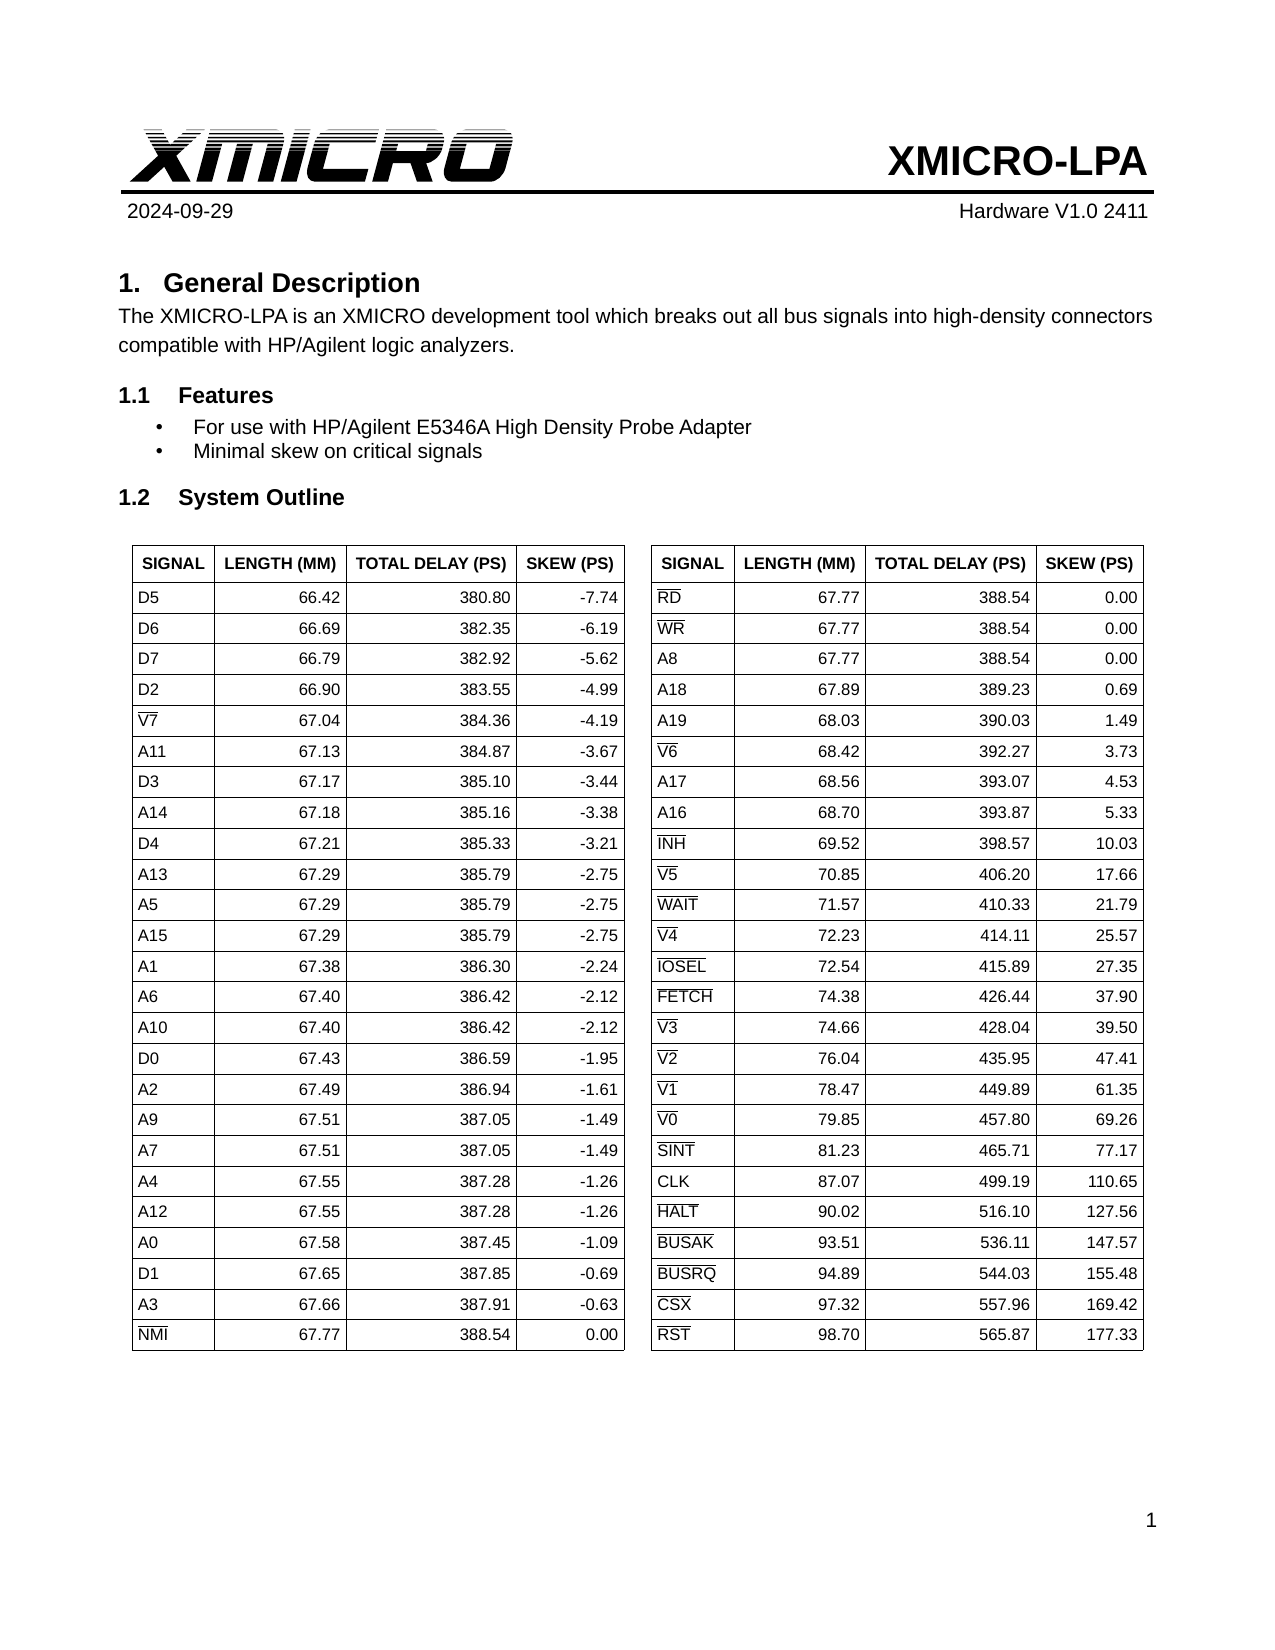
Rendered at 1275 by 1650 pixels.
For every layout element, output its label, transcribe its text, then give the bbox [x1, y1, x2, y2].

table_cell 67.29 [215, 921, 346, 951]
table_cell 426.44 [866, 982, 1036, 1012]
table_cell 0.00 [517, 1320, 624, 1350]
table_cell 4.53 [1037, 767, 1143, 797]
table_cell -2.75 [517, 890, 624, 920]
table_cell A11 [133, 737, 214, 766]
table_cell 386.30 [347, 952, 516, 981]
table_cell -3.38 [517, 798, 624, 828]
table_cell 393.87 [866, 798, 1036, 828]
table_cell 68.42 [735, 737, 865, 766]
table_header [118, 516, 637, 1380]
table_cell 382.35 [347, 614, 516, 643]
table_cell 94.89 [735, 1259, 865, 1289]
table_cell -6.19 [517, 614, 624, 643]
table_header Length (mm) [735, 546, 865, 582]
table_cell 90.02 [735, 1197, 865, 1227]
table_cell 17.66 [1037, 860, 1143, 889]
table_cell D3 [133, 767, 214, 797]
table_cell 3.73 [1037, 737, 1143, 766]
table_cell 47.41 [1037, 1044, 1143, 1073]
table_cell 5.33 [1037, 798, 1143, 828]
table_cell 67.04 [215, 706, 346, 736]
table_cell 516.10 [866, 1197, 1036, 1227]
table_cell 389.23 [866, 675, 1036, 705]
table_cell V5 [652, 860, 734, 889]
table_cell D6 [133, 614, 214, 643]
subtitle Features [118, 382, 1157, 409]
table_cell 61.35 [1037, 1075, 1143, 1104]
table_cell V3 [652, 1013, 734, 1043]
table_cell -1.61 [517, 1075, 624, 1104]
table_cell 147.57 [1037, 1228, 1143, 1258]
table_cell HALT [652, 1197, 734, 1227]
table_cell 66.42 [215, 583, 346, 613]
table_cell 387.91 [347, 1290, 516, 1319]
table_cell 127.56 [1037, 1197, 1143, 1227]
table_cell CLK [652, 1167, 734, 1196]
table_header Signal [133, 546, 214, 582]
table_cell 67.51 [215, 1136, 346, 1166]
table_cell 67.49 [215, 1075, 346, 1104]
table_cell A8 [652, 644, 734, 674]
table_cell 67.77 [735, 614, 865, 643]
table_cell 39.50 [1037, 1013, 1143, 1043]
table_cell 398.57 [866, 829, 1036, 858]
table_cell A16 [652, 798, 734, 828]
table_cell A2 [133, 1075, 214, 1104]
table_cell A4 [133, 1167, 214, 1196]
table_cell 110.65 [1037, 1167, 1143, 1196]
table_cell 70.85 [735, 860, 865, 889]
table_cell 169.42 [1037, 1290, 1143, 1319]
table_cell NMI [133, 1320, 214, 1350]
table_cell 66.69 [215, 614, 346, 643]
table_cell 27.35 [1037, 952, 1143, 981]
table_cell 499.19 [866, 1167, 1036, 1196]
table_cell 67.29 [215, 890, 346, 920]
list For use with HP/Agilent E5346A High Density Probe Adapter [156, 415, 1157, 439]
table_cell 10.03 [1037, 829, 1143, 858]
table_cell 388.54 [866, 644, 1036, 674]
table_cell 87.07 [735, 1167, 865, 1196]
table_cell -1.26 [517, 1197, 624, 1227]
table_cell 67.77 [735, 583, 865, 613]
table_cell -1.49 [517, 1136, 624, 1166]
table_cell 67.55 [215, 1197, 346, 1227]
table_cell A18 [652, 675, 734, 705]
table_cell -4.19 [517, 706, 624, 736]
table_cell A0 [133, 1228, 214, 1258]
table_cell 74.66 [735, 1013, 865, 1043]
table_cell -1.49 [517, 1105, 624, 1135]
table_cell 387.85 [347, 1259, 516, 1289]
table_cell -1.09 [517, 1228, 624, 1258]
table_cell 385.16 [347, 798, 516, 828]
table_cell 383.55 [347, 675, 516, 705]
table_cell 67.29 [215, 860, 346, 889]
table_cell INH [652, 829, 734, 858]
table_cell D4 [133, 829, 214, 858]
table_cell 385.79 [347, 860, 516, 889]
table_header Total Delay (ps) [866, 546, 1036, 582]
table_cell D1 [133, 1259, 214, 1289]
table_cell 457.80 [866, 1105, 1036, 1135]
table_cell 37.90 [1037, 982, 1143, 1012]
table_cell -3.21 [517, 829, 624, 858]
table_cell RST [652, 1320, 734, 1350]
table_cell A10 [133, 1013, 214, 1043]
table_cell V1 [652, 1075, 734, 1104]
table_cell 68.03 [735, 706, 865, 736]
table_cell A5 [133, 890, 214, 920]
table_cell 67.40 [215, 982, 346, 1012]
table_cell 388.54 [866, 583, 1036, 613]
table_cell 415.89 [866, 952, 1036, 981]
table_cell 387.28 [347, 1167, 516, 1196]
table_cell 387.05 [347, 1105, 516, 1135]
table_cell 67.13 [215, 737, 346, 766]
table_cell 76.04 [735, 1044, 865, 1073]
table_header Length (mm) [215, 546, 346, 582]
table_cell 67.55 [215, 1167, 346, 1196]
table_cell 393.07 [866, 767, 1036, 797]
table_cell 67.51 [215, 1105, 346, 1135]
table_cell WR [652, 614, 734, 643]
table_cell -7.74 [517, 583, 624, 613]
table_cell 67.43 [215, 1044, 346, 1073]
table_cell A13 [133, 860, 214, 889]
table_cell -2.12 [517, 1013, 624, 1043]
table_cell 67.66 [215, 1290, 346, 1319]
table_cell 67.18 [215, 798, 346, 828]
table_cell V7 [133, 706, 214, 736]
table_cell A14 [133, 798, 214, 828]
table_cell 0.69 [1037, 675, 1143, 705]
table_header Skew (ps) [517, 546, 624, 582]
table_cell 67.58 [215, 1228, 346, 1258]
table_cell 410.33 [866, 890, 1036, 920]
table_cell BUSRQ [652, 1259, 734, 1289]
table_cell 67.89 [735, 675, 865, 705]
table_cell 385.79 [347, 890, 516, 920]
table_cell 0.00 [1037, 614, 1143, 643]
table_cell -3.67 [517, 737, 624, 766]
table_cell 544.03 [866, 1259, 1036, 1289]
table_cell 72.54 [735, 952, 865, 981]
table_cell 384.36 [347, 706, 516, 736]
table_cell 177.33 [1037, 1320, 1143, 1350]
list Minimal skew on critical signals [156, 439, 1157, 463]
table_cell D7 [133, 644, 214, 674]
table_cell 81.23 [735, 1136, 865, 1166]
table_cell 72.23 [735, 921, 865, 951]
table_cell WAIT [652, 890, 734, 920]
table_cell -2.12 [517, 982, 624, 1012]
table_cell 386.94 [347, 1075, 516, 1104]
table_cell 97.32 [735, 1290, 865, 1319]
subtitle General Description [118, 267, 1157, 298]
table_cell 414.11 [866, 921, 1036, 951]
table_cell 67.77 [215, 1320, 346, 1350]
table_cell A19 [652, 706, 734, 736]
table_cell RD [652, 583, 734, 613]
table_cell A9 [133, 1105, 214, 1135]
table_cell 385.33 [347, 829, 516, 858]
table_cell 386.59 [347, 1044, 516, 1073]
table_cell 93.51 [735, 1228, 865, 1258]
table_cell 67.17 [215, 767, 346, 797]
table_cell D2 [133, 675, 214, 705]
table_cell A6 [133, 982, 214, 1012]
table_cell 385.10 [347, 767, 516, 797]
table_cell D5 [133, 583, 214, 613]
table_cell 67.38 [215, 952, 346, 981]
table_cell 449.89 [866, 1075, 1036, 1104]
table_cell 66.90 [215, 675, 346, 705]
table_cell 67.77 [735, 644, 865, 674]
table_cell 387.05 [347, 1136, 516, 1166]
table_cell 67.65 [215, 1259, 346, 1289]
table_cell CSX [652, 1290, 734, 1319]
table_cell -2.75 [517, 860, 624, 889]
table_cell 67.40 [215, 1013, 346, 1043]
table_header Skew (ps) [1037, 546, 1143, 582]
table_cell 384.87 [347, 737, 516, 766]
table_cell 71.57 [735, 890, 865, 920]
table_cell 428.04 [866, 1013, 1036, 1043]
table_cell -3.44 [517, 767, 624, 797]
table_cell 565.87 [866, 1320, 1036, 1350]
table_cell -1.95 [517, 1044, 624, 1073]
table_cell 78.47 [735, 1075, 865, 1104]
table_cell A12 [133, 1197, 214, 1227]
table_cell 79.85 [735, 1105, 865, 1135]
table_cell 77.17 [1037, 1136, 1143, 1166]
table_cell IOSEL [652, 952, 734, 981]
table_header Total Delay (ps) [347, 546, 516, 582]
table_cell -1.26 [517, 1167, 624, 1196]
table_cell A3 [133, 1290, 214, 1319]
table_cell -2.75 [517, 921, 624, 951]
table_cell FETCH [652, 982, 734, 1012]
table_cell V4 [652, 921, 734, 951]
table_cell 406.20 [866, 860, 1036, 889]
table_header [638, 516, 1157, 1380]
table_cell -2.24 [517, 952, 624, 981]
table_cell A1 [133, 952, 214, 981]
table_cell 66.79 [215, 644, 346, 674]
table_cell -5.62 [517, 644, 624, 674]
table_cell A15 [133, 921, 214, 951]
table_cell 387.45 [347, 1228, 516, 1258]
table_cell 536.11 [866, 1228, 1036, 1258]
table_cell 98.70 [735, 1320, 865, 1350]
table_cell 0.00 [1037, 583, 1143, 613]
table_cell D0 [133, 1044, 214, 1073]
table_cell 435.95 [866, 1044, 1036, 1073]
table_cell SINT [652, 1136, 734, 1166]
subtitle System Outline [118, 483, 1157, 510]
table_cell 21.79 [1037, 890, 1143, 920]
table_cell V6 [652, 737, 734, 766]
table_cell V2 [652, 1044, 734, 1073]
table_cell A17 [652, 767, 734, 797]
table_cell 0.00 [1037, 644, 1143, 674]
table_cell 68.70 [735, 798, 865, 828]
table_cell 465.71 [866, 1136, 1036, 1166]
table_cell 388.54 [866, 614, 1036, 643]
table_cell 386.42 [347, 1013, 516, 1043]
table_cell -0.63 [517, 1290, 624, 1319]
table_cell 1.49 [1037, 706, 1143, 736]
table_cell 69.52 [735, 829, 865, 858]
table_cell 387.28 [347, 1197, 516, 1227]
table_cell 380.80 [347, 583, 516, 613]
table_cell 74.38 [735, 982, 865, 1012]
table_cell -0.69 [517, 1259, 624, 1289]
table_cell 382.92 [347, 644, 516, 674]
table_cell 557.96 [866, 1290, 1036, 1319]
table_cell -4.99 [517, 675, 624, 705]
table_cell 390.03 [866, 706, 1036, 736]
table_header Signal [652, 546, 734, 582]
table_cell 155.48 [1037, 1259, 1143, 1289]
table_cell A7 [133, 1136, 214, 1166]
table_cell 69.26 [1037, 1105, 1143, 1135]
table_cell 25.57 [1037, 921, 1143, 951]
text The XMICRO-LPA is an XMICRO development tool which breaks out all bus signals into high-density connectors compatible with HP/Agilent logic analyzers. [118, 304, 1157, 357]
table_cell 388.54 [347, 1320, 516, 1350]
table_cell 67.21 [215, 829, 346, 858]
table_cell V0 [652, 1105, 734, 1135]
table_cell 68.56 [735, 767, 865, 797]
table_cell 392.27 [866, 737, 1036, 766]
table_cell 385.79 [347, 921, 516, 951]
table_cell 386.42 [347, 982, 516, 1012]
table_cell BUSAK [652, 1228, 734, 1258]
